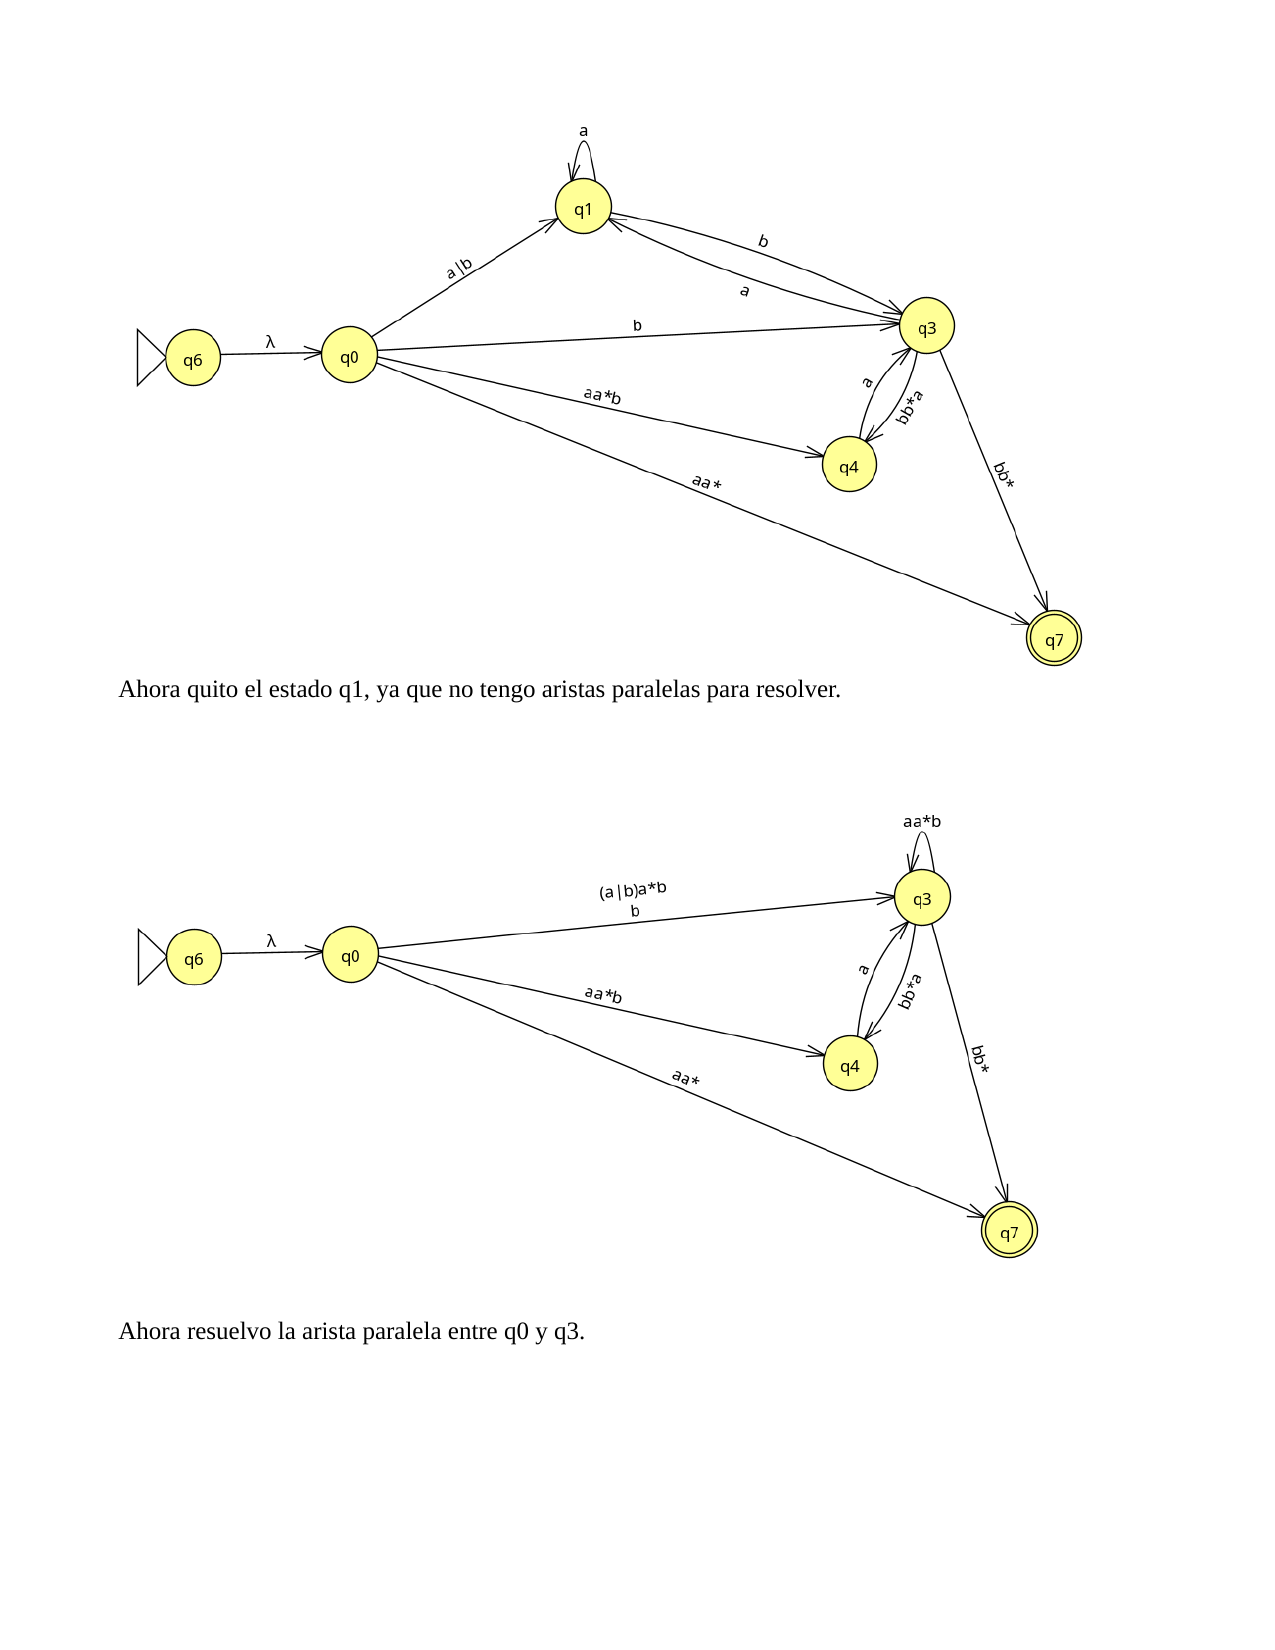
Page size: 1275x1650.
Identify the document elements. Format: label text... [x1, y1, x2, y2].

text Ahora resuelvo la arista paralela entre q0 y q3. [118, 1316, 1157, 1345]
picture [118, 731, 1157, 1288]
picture [118, 118, 1157, 675]
text Ahora quito el estado q1, ya que no tengo aristas paralelas para resolver. [118, 675, 1157, 703]
